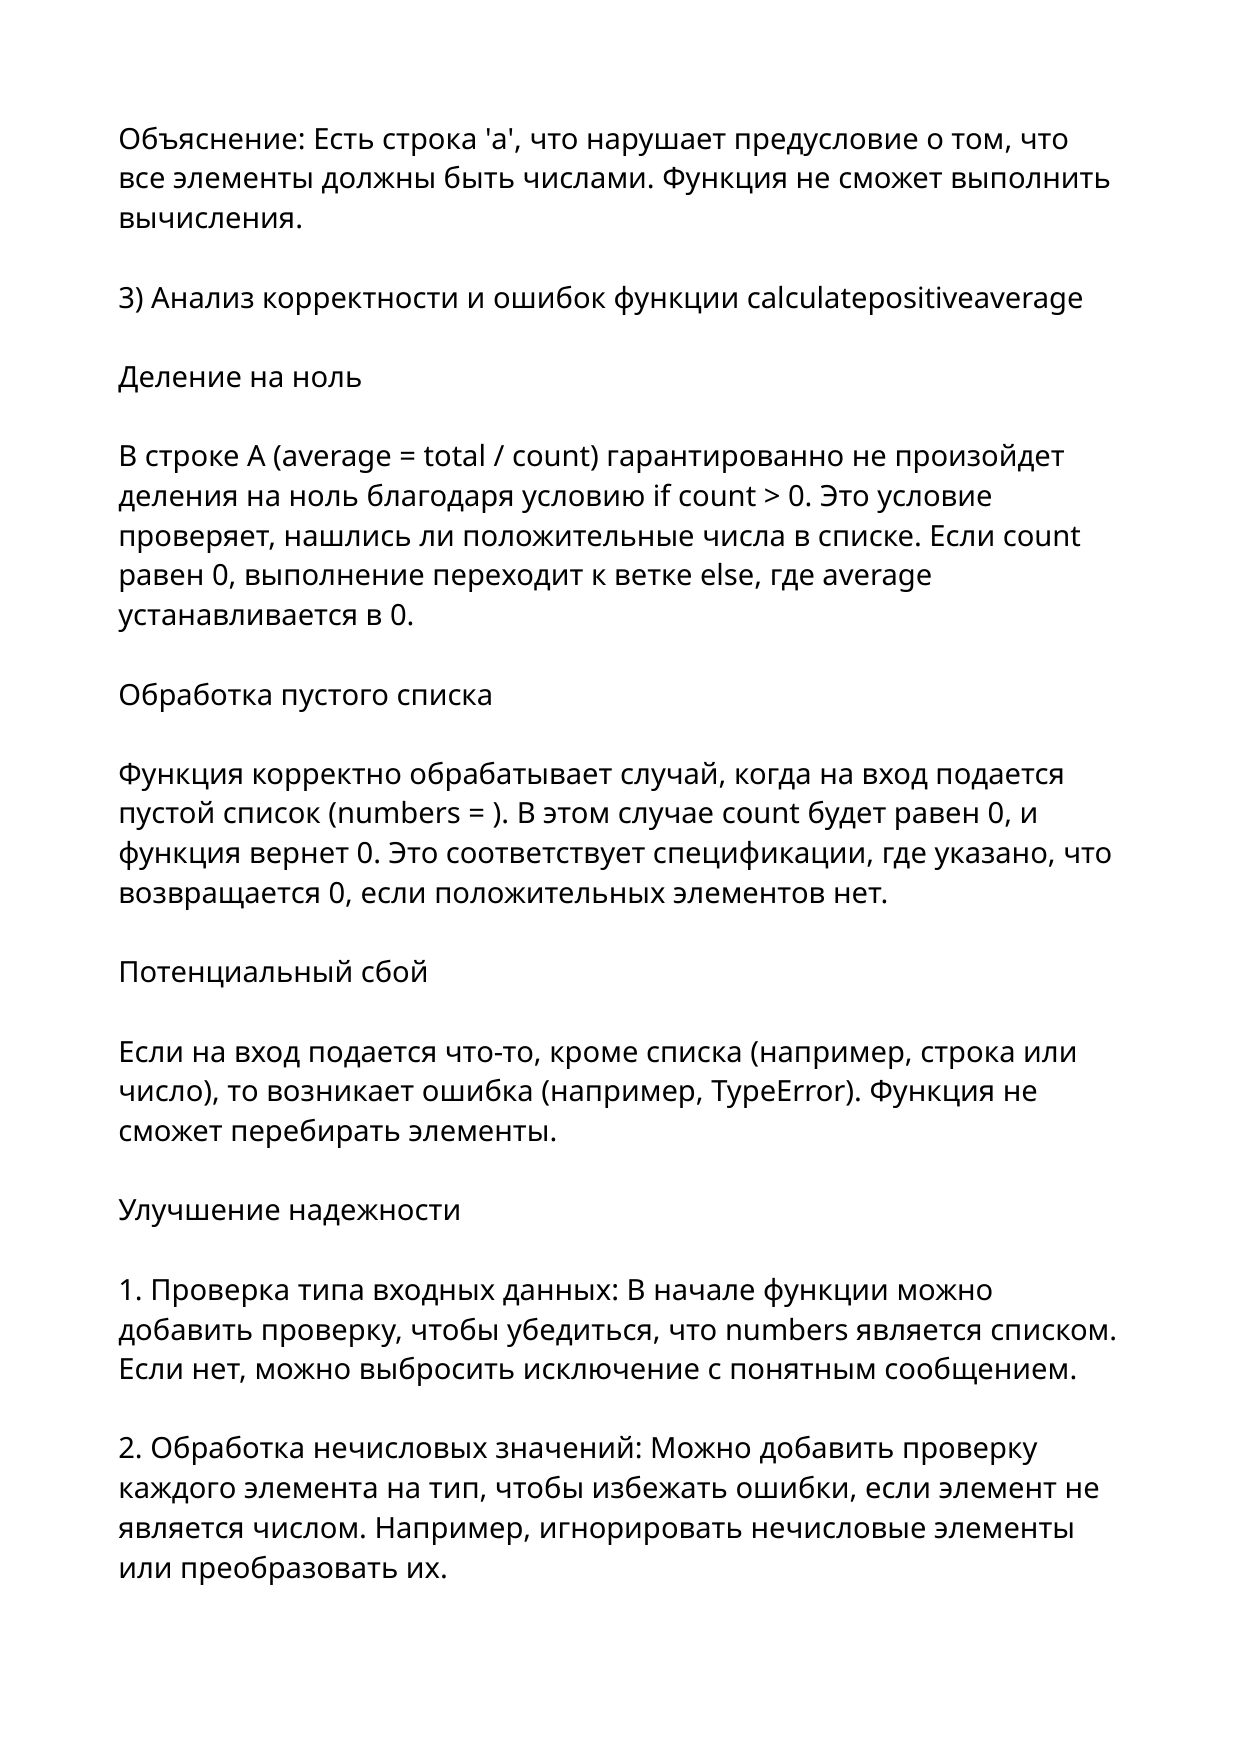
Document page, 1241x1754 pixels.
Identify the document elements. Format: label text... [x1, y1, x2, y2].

text 2. Обработка нечисловых значений: Можно добавить проверку каждого элемента на тип, чтобы избежать ошибки, если элемент не является числом. Например, игнорировать нечисловые элементы или преобразовать их. [118, 1428, 1122, 1587]
text Потенциальный сбой [118, 952, 1122, 991]
text 1. Проверка типа входных данных: В начале функции можно добавить проверку, чтобы убедиться, что numbers является списком. Если нет, можно выбросить исключение с понятным сообщением. [118, 1269, 1122, 1388]
text В строке A (average = total / count) гарантированно не произойдет деления на ноль благодаря условию if count > 0. Это условие проверяет, нашлись ли положительные числа в списке. Если count равен 0, выполнение переходит к ветке else, где average устанавливается в 0. [118, 436, 1122, 634]
text Функция корректно обрабатывает случай, когда на вход подается пустой список (numbers = ). В этом случае count будет равен 0, и функция вернет 0. Это соответствует спецификации, где указано, что возвращается 0, если положительных элементов нет. [118, 753, 1122, 912]
text Если на вход подается что-то, кроме списка (например, строка или число), то возникает ошибка (например, TypeError). Функция не сможет перебирать элементы. [118, 1031, 1122, 1150]
text Объяснение: Есть строка 'a', что нарушает предусловие о том, что все элементы должны быть числами. Функция не сможет выполнить вычисления. [118, 118, 1122, 237]
text Обработка пустого списка [118, 674, 1122, 713]
text 3) Анализ корректности и ошибок функции calculatepositiveaverage [118, 277, 1122, 317]
text Улучшение надежности [118, 1190, 1122, 1229]
text Деление на ноль [118, 356, 1122, 396]
